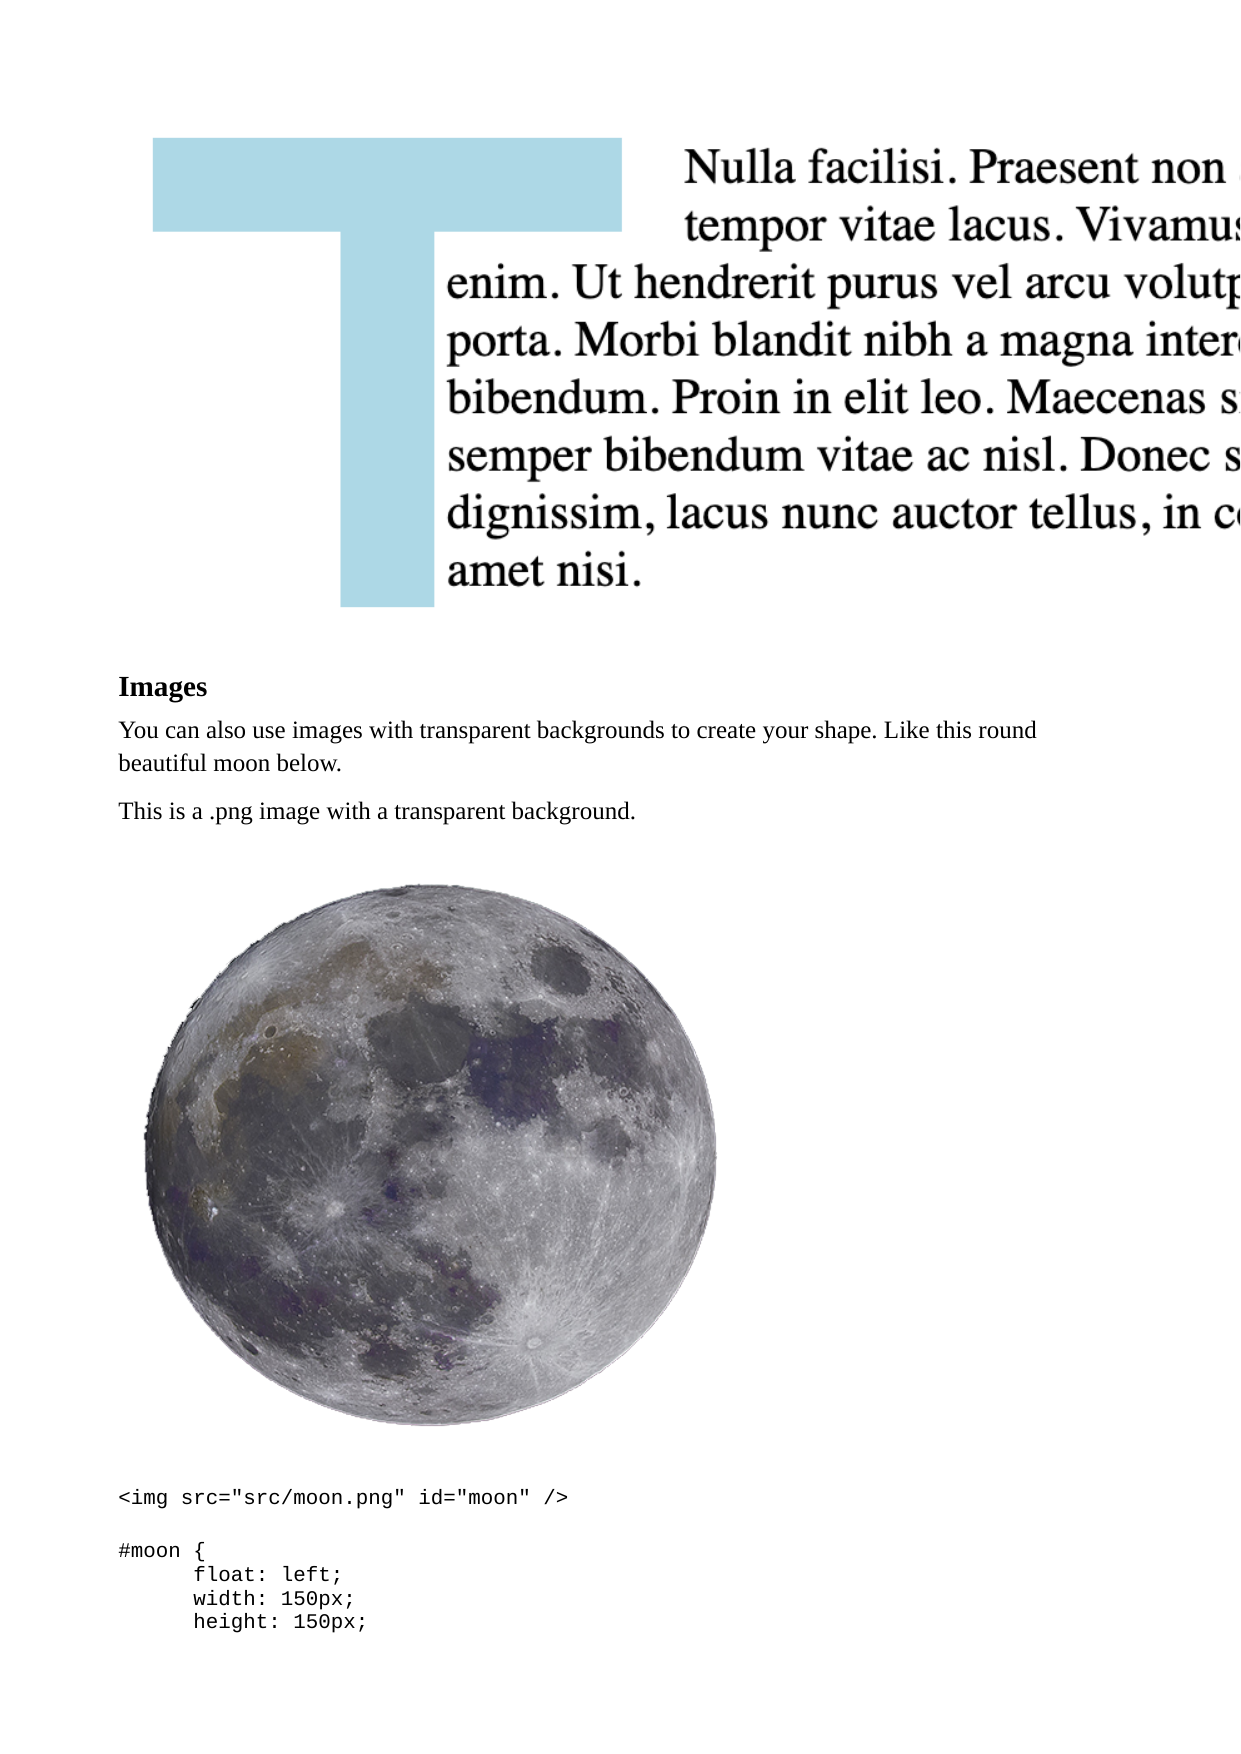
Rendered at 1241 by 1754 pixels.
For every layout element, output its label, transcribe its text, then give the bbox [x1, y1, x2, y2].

text This is a .png image with a transparent background. [118, 796, 1122, 824]
text You can also use images with transparent backgrounds to create your shape. Like this round beautiful moon below. [118, 715, 1122, 777]
text float: left; [118, 1564, 1122, 1588]
picture [118, 118, 1241, 636]
picture [118, 843, 744, 1469]
subtitle Images [118, 669, 1122, 703]
text height: 150px; [118, 1611, 1122, 1635]
text <img src="src/moon.png" id="moon" /> [118, 1487, 1122, 1511]
text #moon { [118, 1540, 1122, 1564]
text width: 150px; [118, 1588, 1122, 1611]
